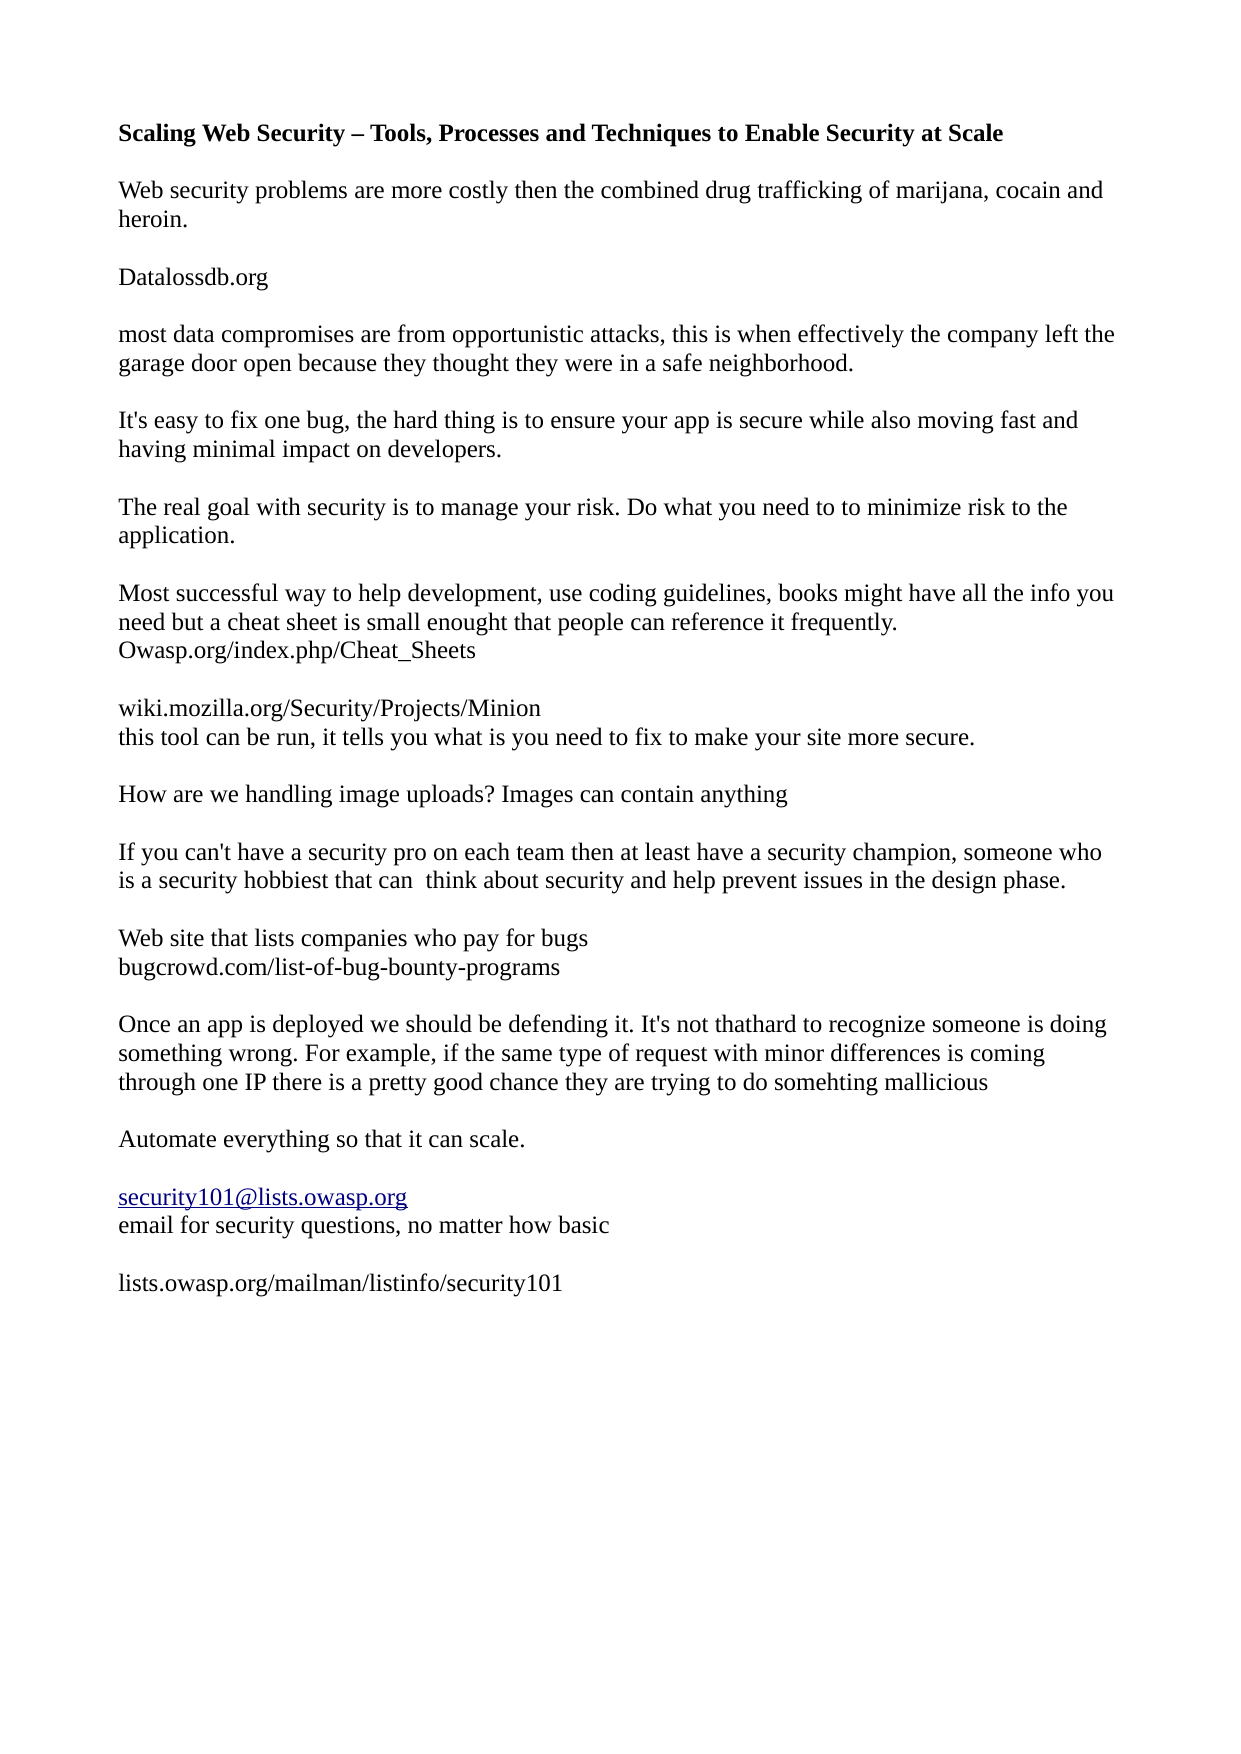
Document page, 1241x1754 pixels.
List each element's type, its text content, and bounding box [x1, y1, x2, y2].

text Datalossdb.org [118, 262, 1122, 291]
text Automate everything so that it can scale. [118, 1124, 1122, 1153]
text most data compromises are from opportunistic attacks, this is when effectively the company left the garage door open because they thought they were in a safe neighborhood. [118, 319, 1122, 377]
text It's easy to fix one bug, the hard thing is to ensure your app is secure while also moving fast and having minimal impact on developers. [118, 406, 1122, 463]
text Web security problems are more costly then the combined drug trafficking of marijana, cocain and heroin. [118, 176, 1122, 233]
text Scaling Web Security – Tools, Processes and Techniques to Enable Security at Scale [118, 118, 1122, 147]
text email for security questions, no matter how basic [118, 1211, 1122, 1239]
text bugcrowd.com/list-of-bug-bounty-programs [118, 952, 1122, 981]
text security101@lists.owasp.org [118, 1182, 1122, 1211]
text wiki.mozilla.org/Security/Projects/Minion [118, 693, 1122, 722]
text The real goal with security is to manage your risk. Do what you need to to minimize risk to the application. [118, 492, 1122, 549]
text If you can't have a security pro on each team then at least have a security champion, someone who is a security hobbiest that can think about security and help prevent issues in the design phase. [118, 837, 1122, 894]
text Web site that lists companies who pay for bugs [118, 923, 1122, 952]
text Once an app is deployed we should be defending it. It's not thathard to recognize someone is doing something wrong. For example, if the same type of request with minor differences is coming through one IP there is a pretty good chance they are trying to do somehting mallicious [118, 1009, 1122, 1096]
text lists.owasp.org/mailman/listinfo/security101 [118, 1268, 1122, 1297]
text Owasp.org/index.php/Cheat_Sheets [118, 636, 1122, 664]
text this tool can be run, it tells you what is you need to fix to make your site more secure. [118, 722, 1122, 751]
text Most successful way to help development, use coding guidelines, books might have all the info you need but a cheat sheet is small enought that people can reference it frequently. [118, 578, 1122, 636]
text How are we handling image uploads? Images can contain anything [118, 779, 1122, 808]
